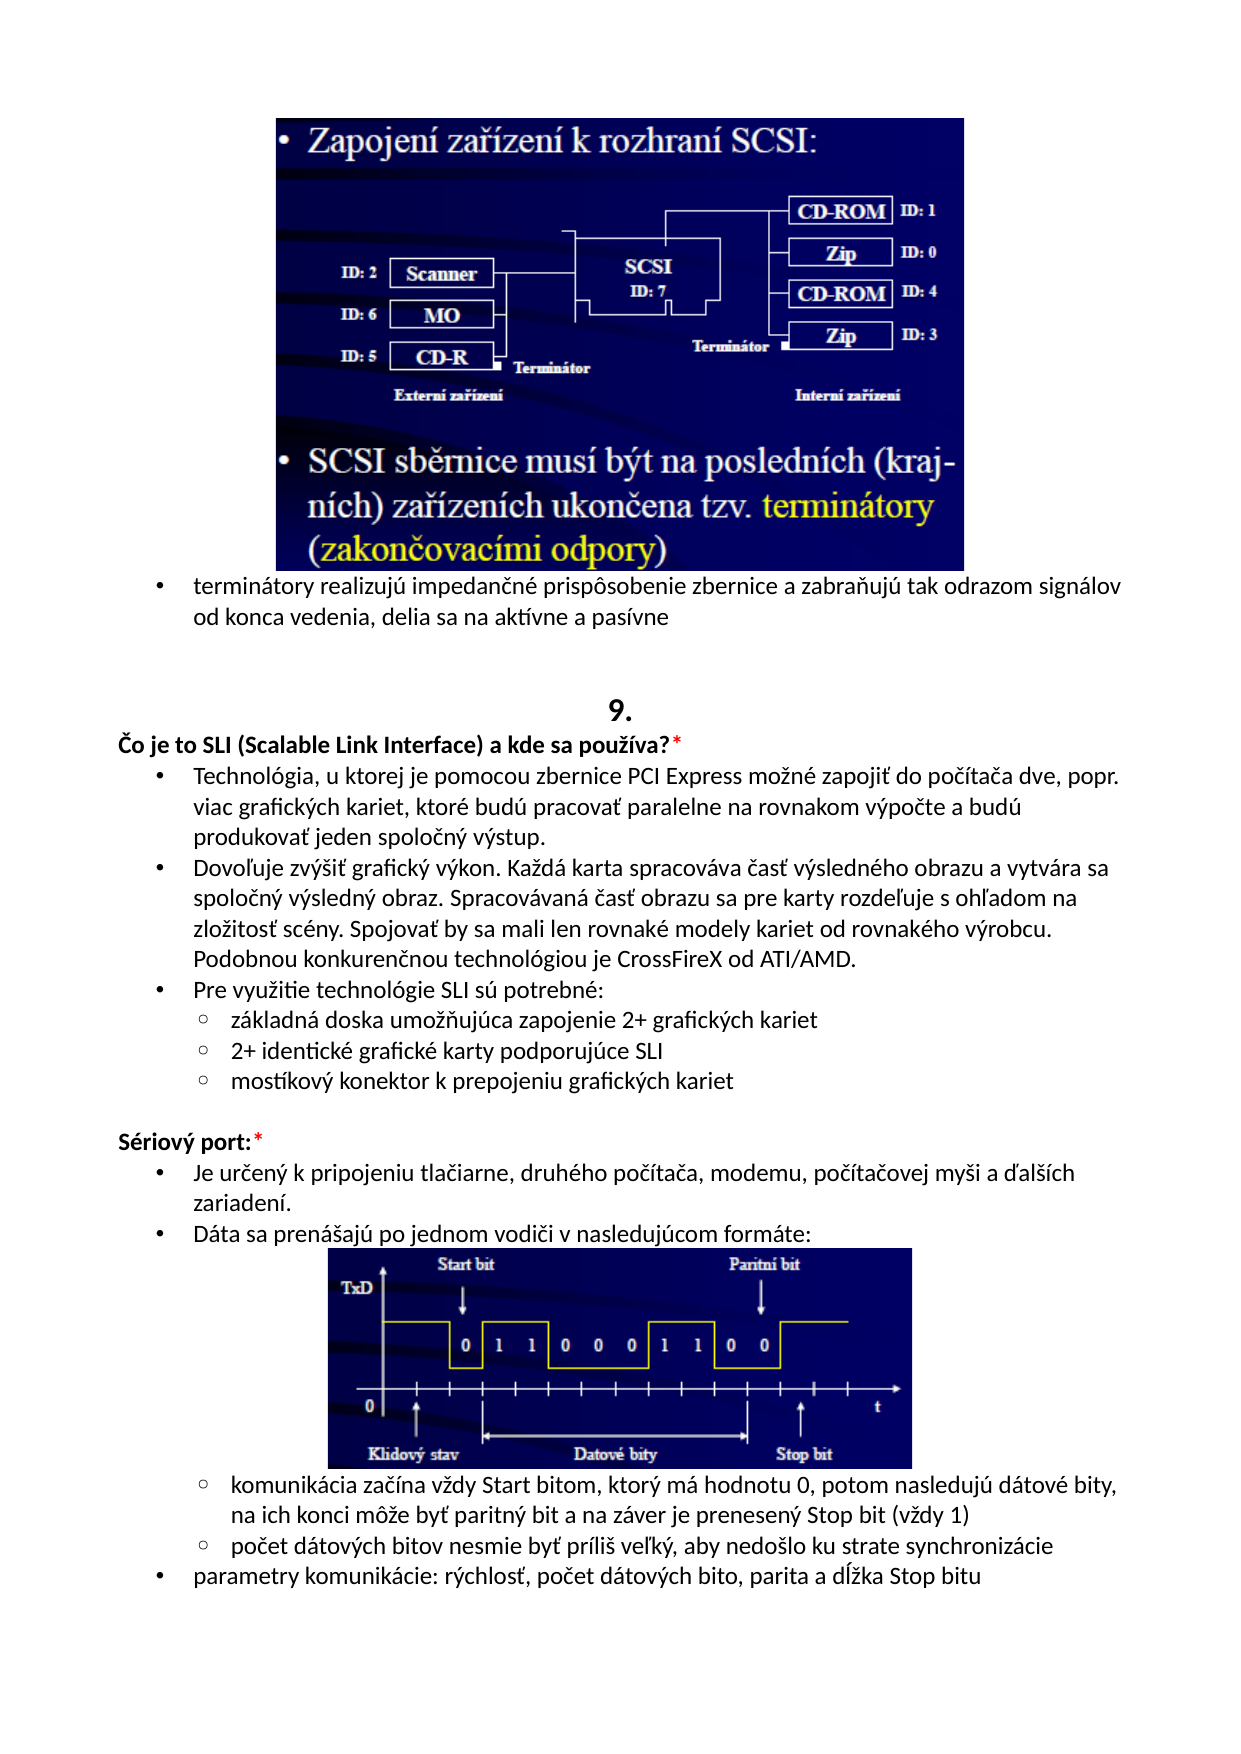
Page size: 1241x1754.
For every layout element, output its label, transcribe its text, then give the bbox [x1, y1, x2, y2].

list komunikácia začína vždy Start bitom, ktorý má hodnotu 0, potom nasledujú dátové bity, na ich konci môže byť paritný bit a na záver je prenesený Stop bit (vždy 1) [193, 1248, 1122, 1530]
list Technológia, u ktorej je pomocou zbernice PCI Express možné zapojiť do počítača dve, popr. viac grafických kariet, ktoré budú pracovať paralelne na rovnakom výpočte a budú produkovať jeden spoločný výstup. [156, 760, 1122, 852]
list Pre využitie technológie SLI sú potrebné: [156, 974, 1122, 1004]
list parametry komunikácie: rýchlosť, počet dátových bito, parita a dĺžka Stop bitu [156, 1561, 1122, 1591]
list Je určený k pripojeniu tlačiarne, druhého počítača, modemu, počítačovej myši a ďalších zariadení. [156, 1157, 1122, 1218]
list základná doska umožňujúca zapojenie 2+ grafických kariet [193, 1004, 1122, 1035]
text Čo je to SLI (Scalable Link Interface) a kde sa používa?* [118, 730, 1122, 760]
text 9. [118, 689, 1122, 730]
list 2+ identické grafické karty podporujúce SLI [193, 1035, 1122, 1065]
list terminátory realizujú impedančné prispôsobenie zbernice a zabraňujú tak odrazom signálov od konca vedenia, delia sa na aktívne a pasívne [156, 118, 1122, 631]
text Sériový port:* [118, 1126, 1122, 1157]
list Dáta sa prenášajú po jednom vodiči v nasledujúcom formáte: [156, 1218, 1122, 1248]
list mostíkový konektor k prepojeniu grafických kariet [193, 1065, 1122, 1096]
list počet dátových bitov nesmie byť príliš veľký, aby nedošlo ku strate synchronizácie [193, 1530, 1122, 1561]
list Dovoľuje zvýšiť grafický výkon. Každá karta spracováva časť výsledného obrazu a vytvára sa spoločný výsledný obraz. Spracovávaná časť obrazu sa pre karty rozdeľuje s ohľadom na zložitosť scény. Spojovať by sa mali len rovnaké modely kariet od rovnakého výrobcu. Podobnou konkurenčnou technológiou je CrossFireX od ATI/AMD. [156, 852, 1122, 974]
